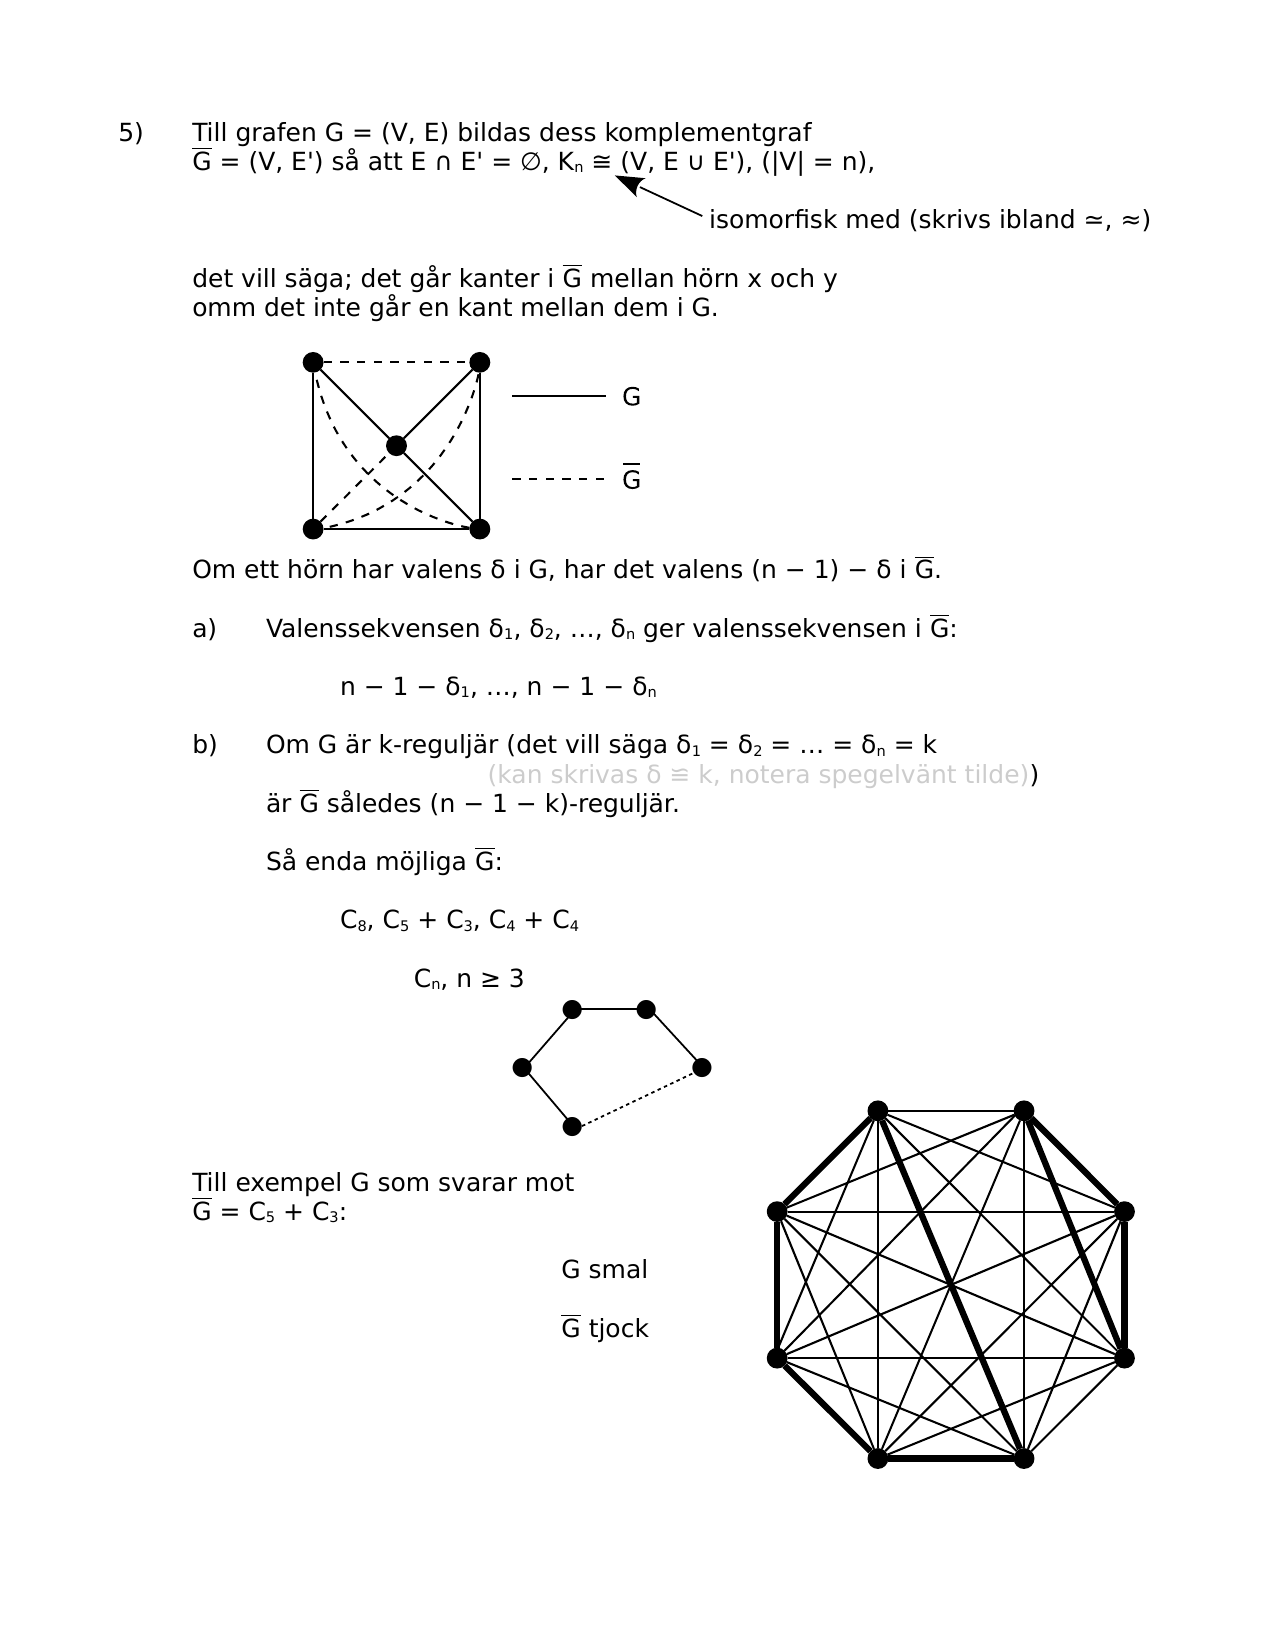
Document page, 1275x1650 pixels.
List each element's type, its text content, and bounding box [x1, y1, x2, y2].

text a) Valenssekvensen δ1, δ2, …, δn ger valenssekvensen i G: [118, 614, 1157, 643]
text [888, 1256, 945, 1280]
text (kan skrivas δ ≌ k, notera spegelvänt tilde)) [118, 760, 1157, 789]
text G tjock [118, 1314, 774, 1343]
text det vill säga; det går kanter i G mellan hörn x och y [118, 264, 1157, 293]
text [797, 1256, 815, 1277]
text [1098, 1256, 1121, 1285]
text [844, 1173, 877, 1197]
text [884, 1314, 937, 1343]
text [1084, 1314, 1114, 1343]
text [1087, 1256, 1104, 1277]
text b) Om G är k-reguljär (det vill säga δ1 = δ2 = … = δn = k [118, 731, 1157, 760]
text G = (V, E') så att E ∩ E' = ∅, Kn ≅ (V, E ∪ E'), (|V| = n), [118, 147, 1157, 176]
text [868, 1121, 877, 1139]
text [1025, 1125, 1031, 1139]
text 5) Till grafen G = (V, E) bildas dess komplementgraf [118, 118, 1157, 147]
text [853, 1259, 877, 1285]
text [1026, 1256, 1077, 1282]
text [1116, 1197, 1157, 1226]
text [821, 1314, 876, 1334]
text [1070, 1213, 1114, 1226]
text [1076, 1319, 1107, 1343]
text [1025, 1261, 1049, 1285]
text omm det inte går en kant mellan dem i G. [118, 293, 1157, 322]
text är G således (n − 1 − k)-reguljär. [118, 789, 1157, 818]
text ● [118, 1110, 868, 1139]
text [952, 1168, 998, 1197]
text Så enda möjliga G: [118, 847, 1157, 876]
text [1014, 1121, 1023, 1139]
text [1051, 1168, 1104, 1197]
text [798, 1168, 852, 1197]
text [1025, 1197, 1060, 1211]
text [808, 1256, 847, 1285]
text [1025, 1173, 1055, 1197]
text ● ● [118, 993, 1157, 1022]
text [780, 1314, 790, 1338]
text [780, 1256, 804, 1285]
text [879, 1213, 917, 1226]
text [1111, 1314, 1121, 1338]
text [856, 1125, 870, 1139]
text [928, 1314, 971, 1343]
text [889, 1112, 1013, 1139]
text [1054, 1259, 1091, 1285]
text Till exempel G som svarar mot [118, 1168, 815, 1197]
text [1128, 1256, 1157, 1285]
text [906, 1168, 947, 1197]
text [1128, 1314, 1157, 1343]
text [879, 1168, 910, 1197]
text [984, 1197, 1023, 1211]
text [983, 1213, 1023, 1226]
text [1025, 1213, 1067, 1226]
text G = C5 + C3: [118, 1197, 786, 1226]
text [924, 1197, 975, 1211]
text [1025, 1314, 1080, 1334]
text [838, 1197, 877, 1211]
text ● ● [118, 1051, 536, 1081]
text [879, 1257, 946, 1285]
text [879, 1124, 885, 1139]
text [831, 1213, 877, 1226]
text [968, 1314, 1018, 1343]
text [795, 1318, 826, 1343]
text [887, 1117, 941, 1139]
text [996, 1317, 1023, 1343]
text [831, 1318, 877, 1343]
text [1034, 1110, 1157, 1139]
text [788, 1197, 840, 1211]
text n − 1 − δ1, …, n − 1 − δn [118, 672, 1157, 701]
text Om ett hörn har valens δ i G, har det valens (n − 1) − δ i G. [118, 556, 1157, 585]
text isomorfisk med (skrivs ibland ≃, ≈) [118, 206, 1157, 235]
text [1025, 1318, 1071, 1343]
text [879, 1197, 916, 1211]
text [782, 1314, 817, 1343]
text [967, 1197, 986, 1210]
text C8, C5 + C3, C4 + C4 [118, 906, 1157, 935]
text [943, 1256, 961, 1277]
text ● ● [530, 1051, 1157, 1081]
text [925, 1213, 979, 1226]
text [955, 1256, 1014, 1281]
text [995, 1118, 1018, 1139]
text [825, 1256, 874, 1281]
text [1087, 1168, 1157, 1197]
text Cn, n ≥ 3 [118, 964, 1157, 993]
text [1063, 1197, 1114, 1211]
text [788, 1213, 833, 1226]
text [879, 1317, 906, 1343]
text [990, 1168, 1023, 1197]
text [956, 1257, 1023, 1285]
text G smal [118, 1256, 774, 1285]
